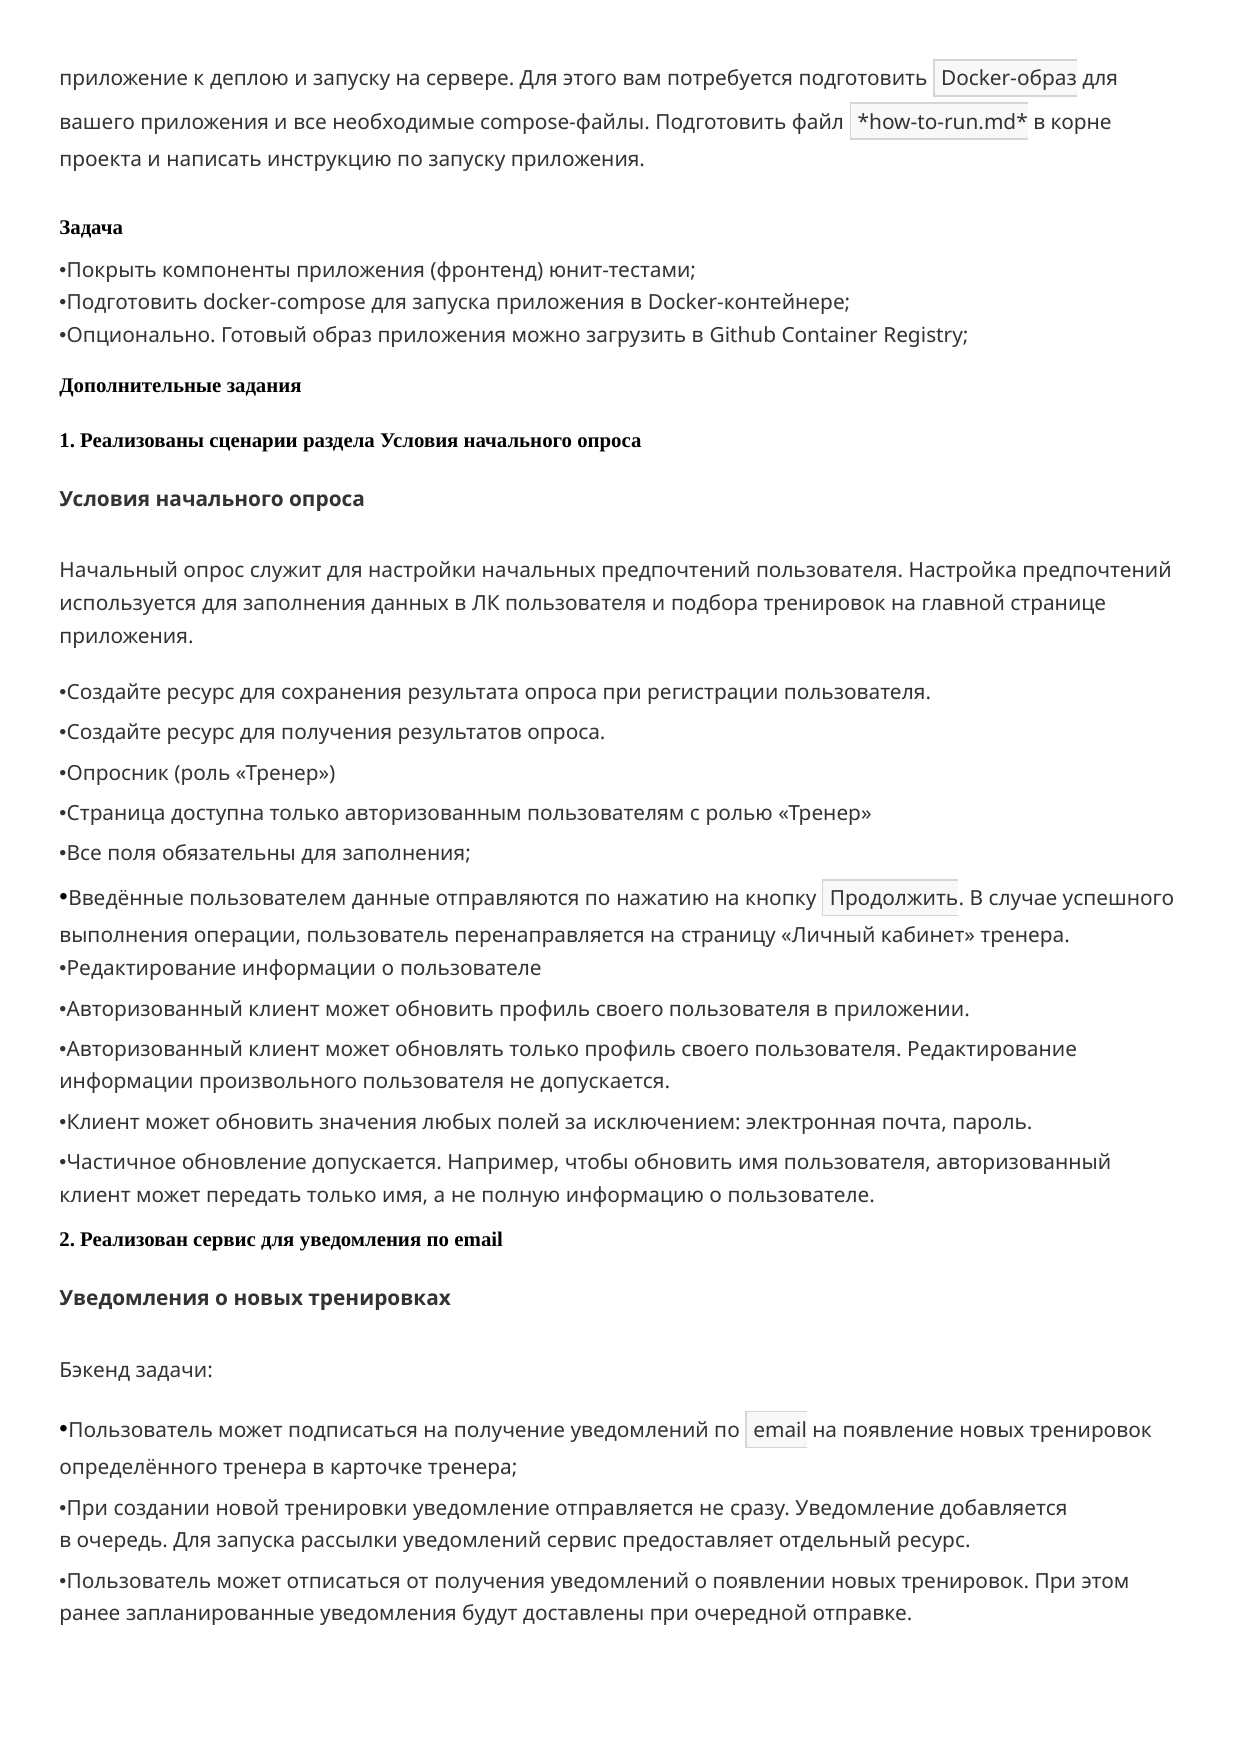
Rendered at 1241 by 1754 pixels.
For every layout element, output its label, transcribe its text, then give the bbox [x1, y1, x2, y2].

subtitle 2. Реализован сервис для уведомления по email [59, 1227, 1181, 1251]
text Уведомления о новых тренировках [59, 1283, 1181, 1311]
list Создайте ресурс для получения результатов опроса. [59, 717, 1181, 746]
list Все поля обязательны для заполнения; [59, 838, 1181, 867]
text Условия начального опроса [59, 484, 1181, 512]
list Редактирование информации о пользователе [59, 953, 1181, 982]
list Создайте ресурс для сохранения результата опроса при регистрации пользователя. [59, 677, 1181, 705]
list Клиент может обновить значения любых полей за исключением: электронная почта, пароль. [59, 1107, 1181, 1136]
list Авторизованный клиент может обновлять только профиль своего пользователя. Редактирование информации произвольного пользователя не допускается. [59, 1034, 1181, 1095]
text Начальный опрос служит для настройки начальных предпочтений пользователя. Настройка предпочтений используется для заполнения данных в ЛК пользователя и подбора тренировок на главной странице приложения. [59, 556, 1181, 649]
text Бэкенд задачи: [59, 1355, 1181, 1383]
subtitle 1. Реализованы сценарии раздела Условия начального опроса [59, 428, 1181, 452]
list При создании новой тренировки уведомление отправляется не сразу. Уведомление добавляется в очередь. Для запуска рассылки уведомлений сервис предоставляет отдельный ресурс. [59, 1493, 1181, 1554]
list Подготовить docker-compose для запуска приложения в Docker-контейнере; [59, 287, 1181, 316]
list Покрыть компоненты приложения (фронтенд) юнит-тестами; [59, 255, 1181, 283]
subtitle Дополнительные задания [59, 373, 1181, 397]
subtitle Задача [59, 215, 1181, 239]
list Авторизованный клиент может обновить профиль своего пользователя в приложении. [59, 994, 1181, 1022]
list Опционально. Готовый образ приложения можно загрузить в Github Container Registry; [59, 320, 1181, 348]
list Пользователь может подписаться на получение уведомлений по email на появление новых тренировок определённого тренера в карточке тренера; [59, 1411, 1181, 1481]
list Страница доступна только авторизованным пользователям с ролью «Тренер» [59, 798, 1181, 826]
text приложение к деплою и запуску на сервере. Для этого вам потребуется подготовить Docker-образ для вашего приложения и все необходимые compose-файлы. Подготовить файл *how-to-run.md* в корне проекта и написать инструкцию по запуску приложения. [59, 59, 1181, 172]
list Пользователь может отписаться от получения уведомлений о появлении новых тренировок. При этом ранее запланированные уведомления будут доставлены при очередной отправке. [59, 1566, 1181, 1627]
list Опросник (роль «Тренер») [59, 758, 1181, 786]
list Частичное обновление допускается. Например, чтобы обновить имя пользователя, авторизованный клиент может передать только имя, а не полную информацию о пользователе. [59, 1147, 1181, 1208]
list Введённые пользователем данные отправляются по нажатию на кнопку Продолжить. В случае успешного выполнения операции, пользователь перенаправляется на страницу «Личный кабинет» тренера. [59, 879, 1181, 949]
